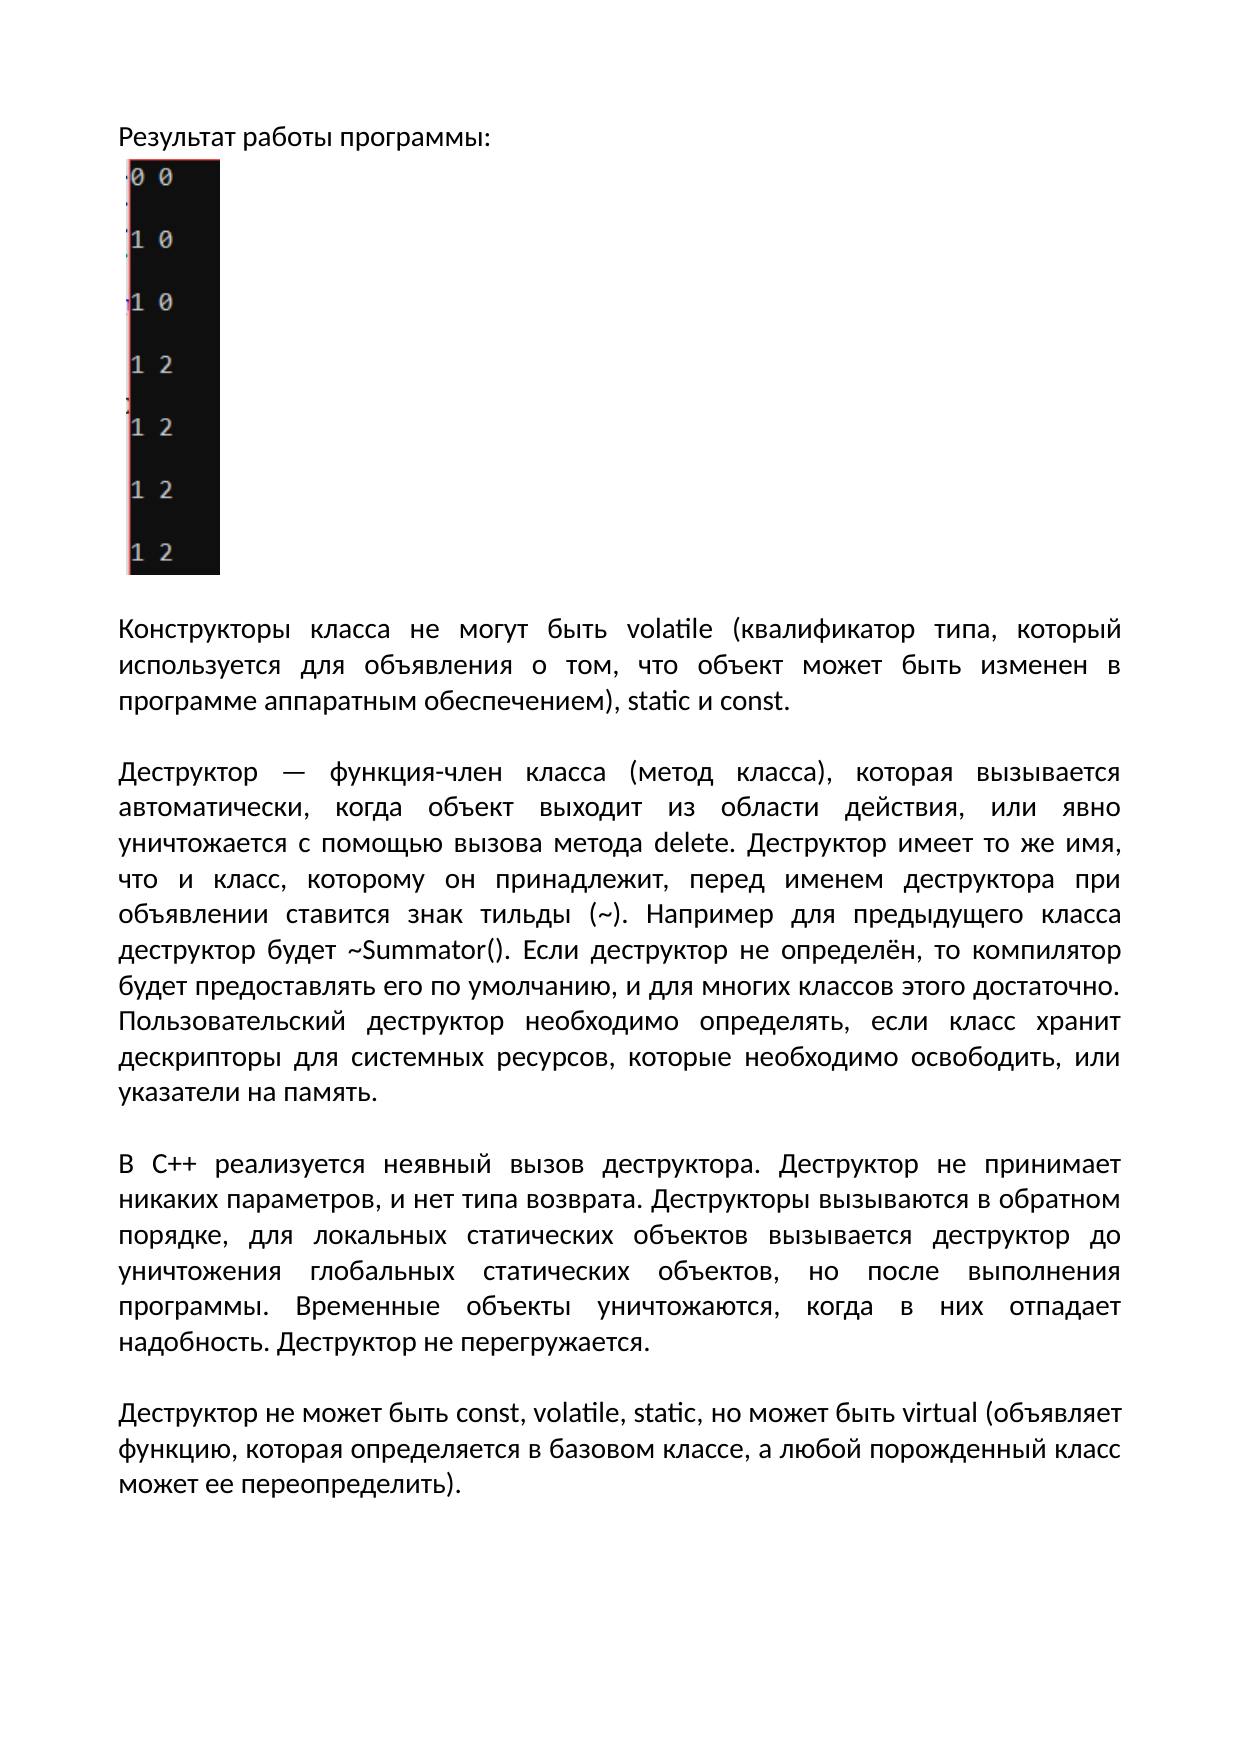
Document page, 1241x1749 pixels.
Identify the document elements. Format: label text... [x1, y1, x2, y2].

text В C++ реализуется неявный вызов деструктора. Деструктор не принимает никаких параметров, и нет типа возврата. Деструкторы вызываются в обратном порядке, для локальных статических объектов вызывается деструктор до уничтожения глобальных статических объектов, но после выполнения программы. Временные объекты уничтожаются, когда в них отпадает надобность. Деструктор не перегружается. [118, 1145, 1122, 1358]
text Деструктор — функция-член класса (метод класса), которая вызывается автоматически, когда объект выходит из области действия, или явно уничтожается с помощью вызова метода delete. Деструктор имеет то же имя, что и класс, которому он принадлежит, перед именем деструктора при объявлении ставится знак тильды (~). Например для предыдущего класса деструктор будет ~Summator(). Если деструктор не определён, то компилятор будет предоставлять его по умолчанию, и для многих классов этого достаточно. Пользовательский деструктор необходимо определять, если класс хранит дескрипторы для системных ресурсов, которые необходимо освободить, или указатели на память. [118, 753, 1122, 1109]
text Деструктор не может быть const, volatile, static, но может быть virtual (объявляет функцию, которая определяется в базовом классе, а любой порожденный класс может ее переопределить). [118, 1394, 1122, 1501]
text Конструкторы класса не могут быть volatile (квалификатор типа, который используется для объявления о том, что объект может быть изменен в программе аппаратным обеспечением), static и const. [118, 610, 1122, 717]
picture [126, 159, 220, 575]
text Результат работы программы: [118, 118, 1122, 154]
